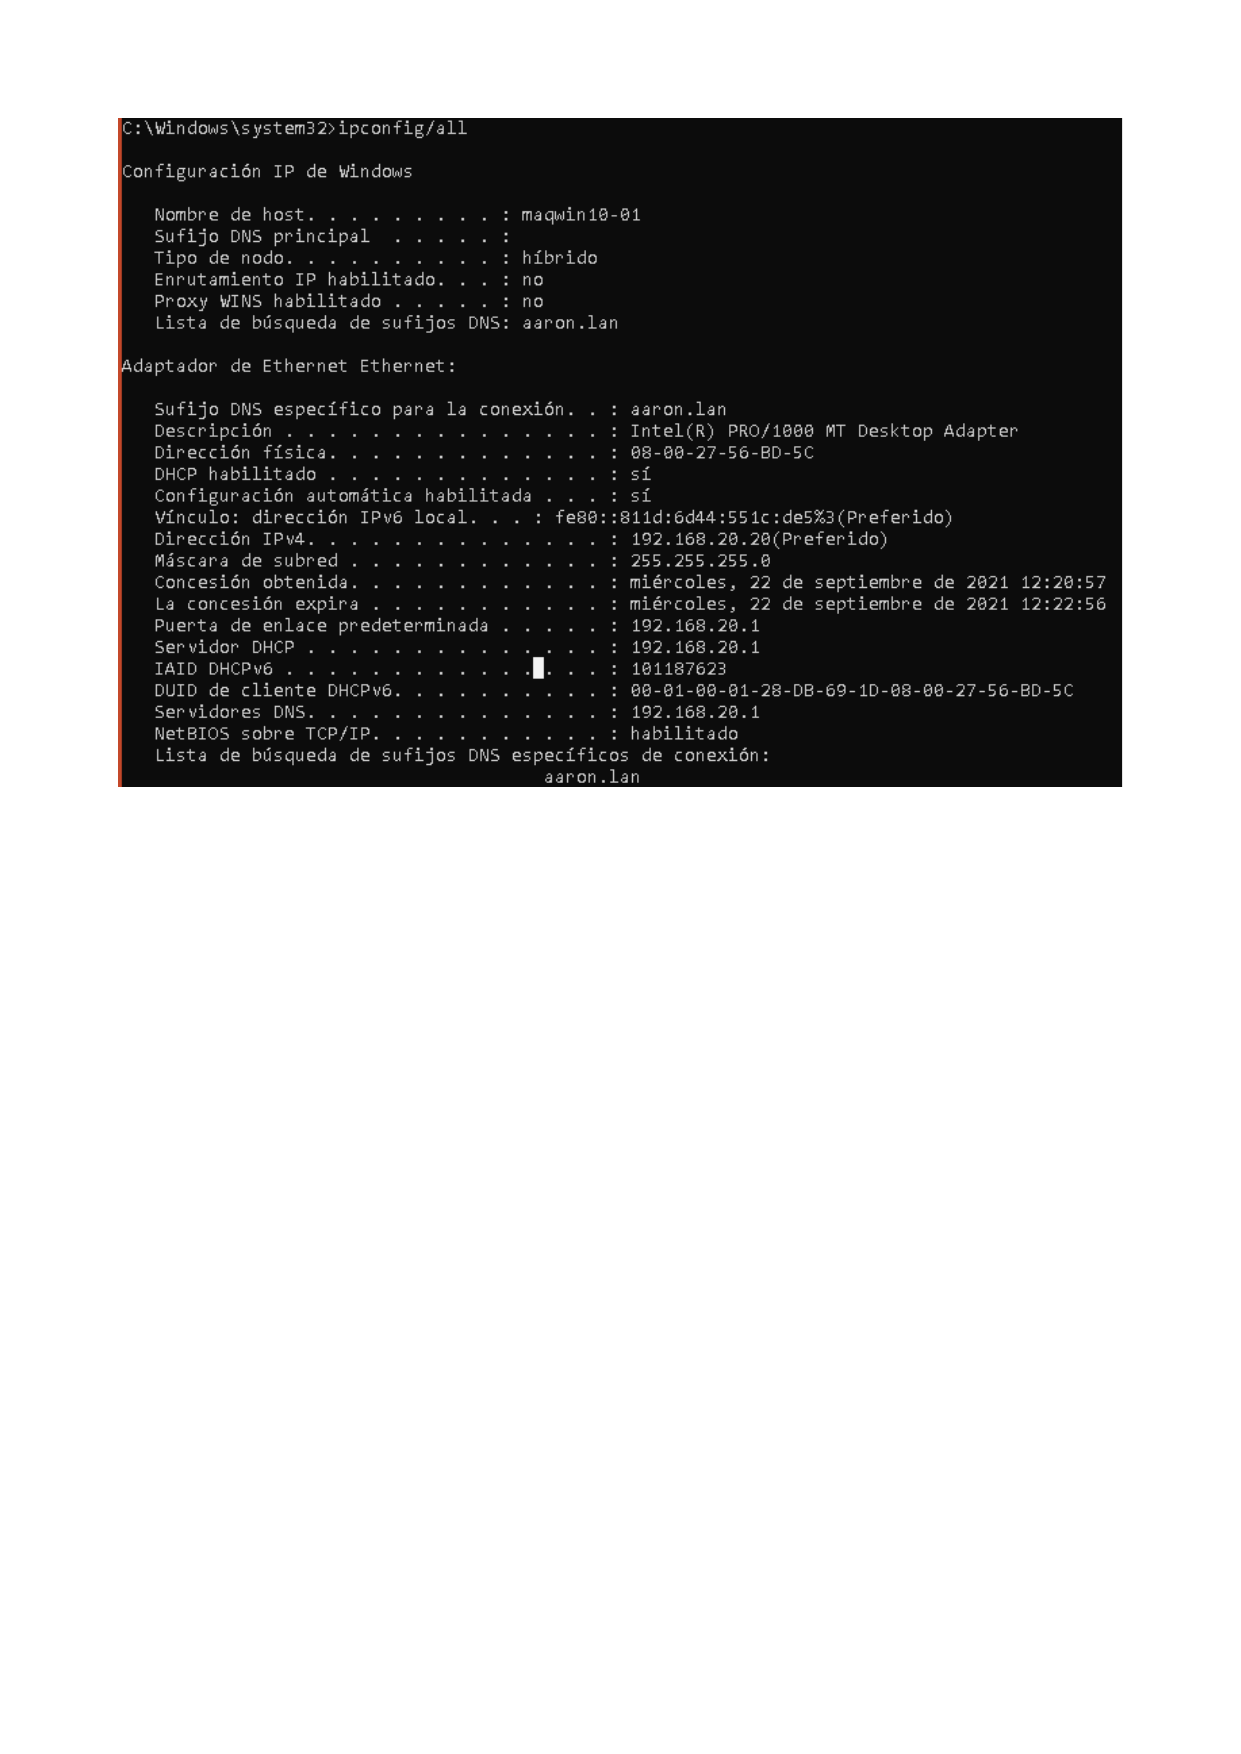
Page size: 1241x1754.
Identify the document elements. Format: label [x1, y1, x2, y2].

picture [118, 118, 1123, 787]
